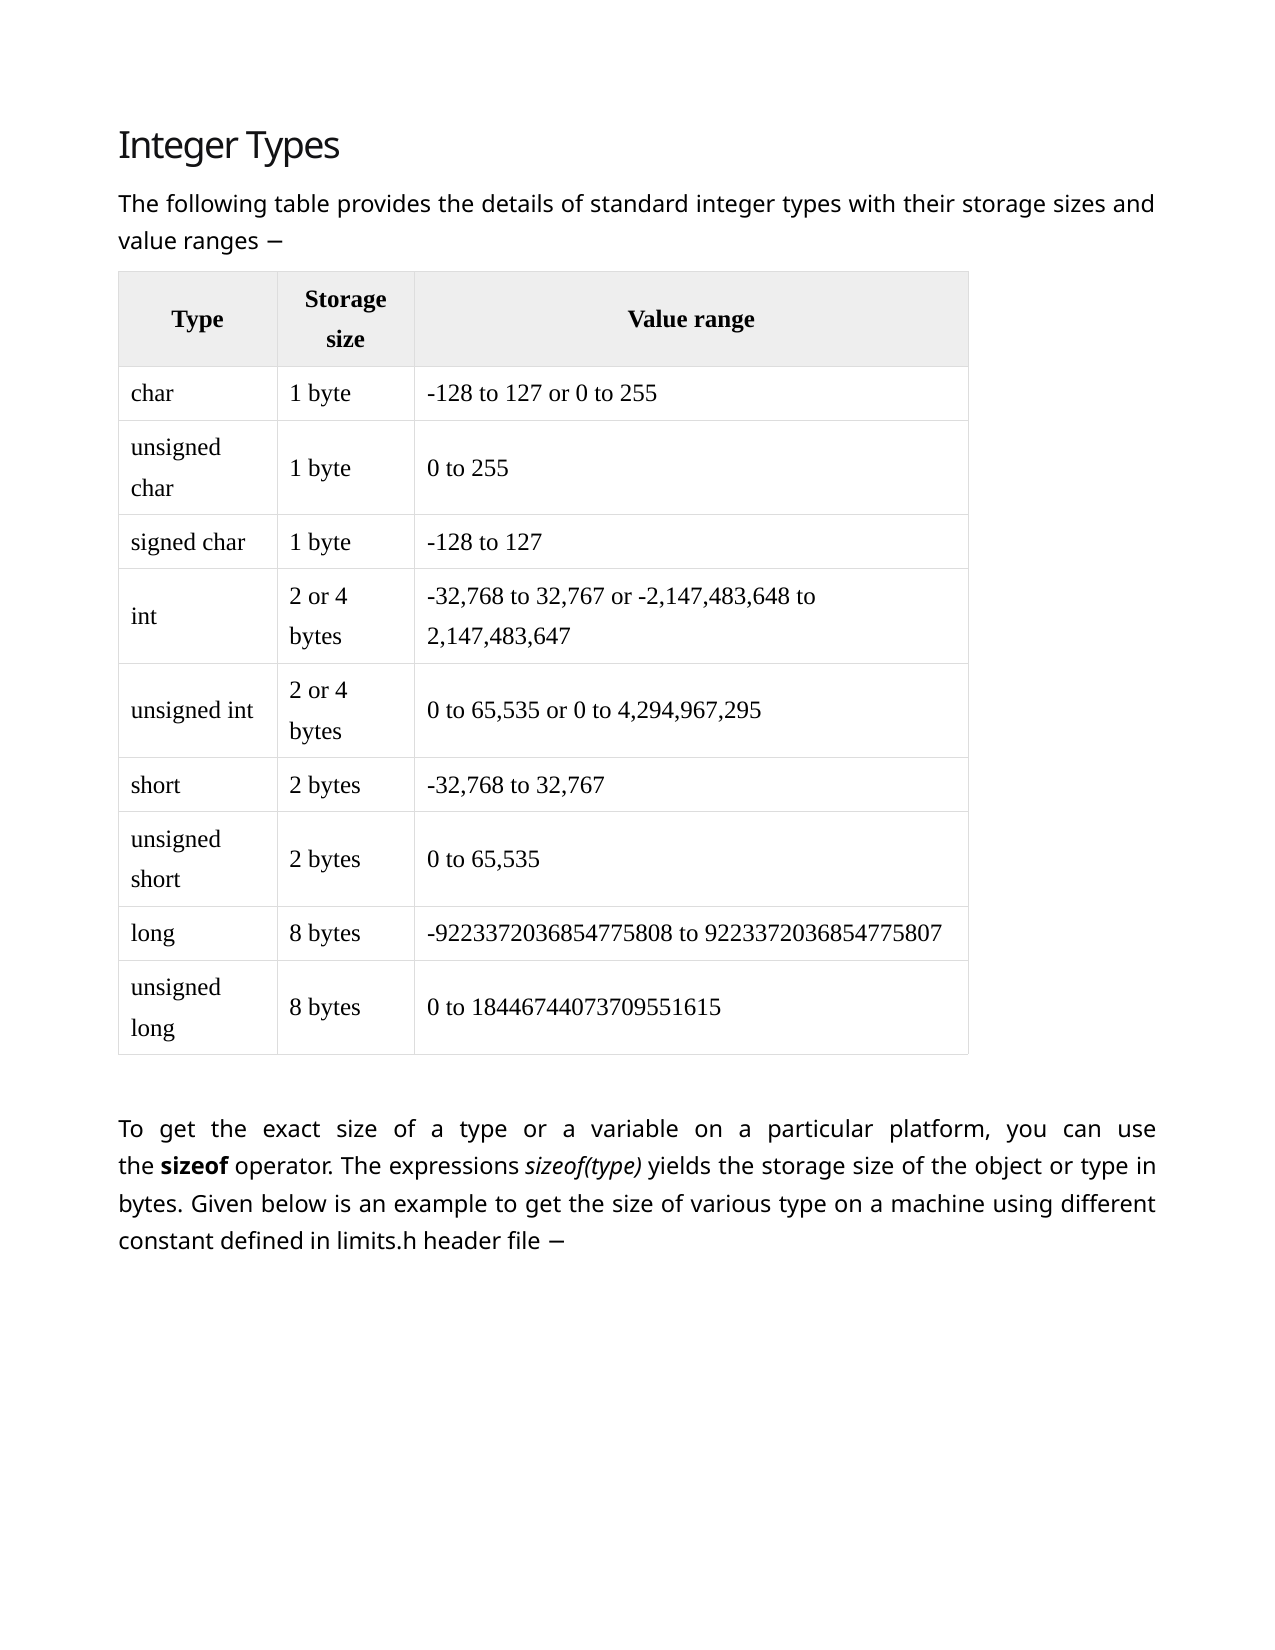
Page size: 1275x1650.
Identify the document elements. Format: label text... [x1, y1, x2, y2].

table_header Value range [415, 272, 968, 366]
table_cell unsigned int [119, 664, 277, 757]
table_cell signed char [119, 515, 277, 568]
subtitle Integer Types [118, 118, 1157, 169]
table_cell 2 or 4 bytes [278, 664, 414, 757]
text The following table provides the details of standard integer types with their storage sizes and value ranges − [118, 182, 1157, 257]
table_cell unsigned short [119, 812, 277, 906]
table_header Type [119, 272, 277, 366]
table_cell 0 to 18446744073709551615 [415, 961, 968, 1054]
table_cell 8 bytes [278, 907, 414, 959]
text To get the exact size of a type or a variable on a particular platform, you can use the sizeof operator. The expressions sizeof(type) yields the storage size of the object or type in bytes. Given below is an example to get the size of various type on a machine using different constant defined in limits.h header file − [118, 1106, 1157, 1256]
table_cell short [119, 758, 277, 811]
table_cell 1 byte [278, 367, 414, 420]
table_cell 8 bytes [278, 961, 414, 1054]
table_cell char [119, 367, 277, 420]
table_cell int [119, 569, 277, 663]
table_cell 2 or 4 bytes [278, 569, 414, 663]
table_cell 0 to 65,535 or 0 to 4,294,967,295 [415, 664, 968, 757]
table_cell 0 to 65,535 [415, 812, 968, 906]
table_cell 1 byte [278, 515, 414, 568]
table_cell unsigned long [119, 961, 277, 1054]
table_cell -32,768 to 32,767 [415, 758, 968, 811]
table_cell -32,768 to 32,767 or -2,147,483,648 to 2,147,483,647 [415, 569, 968, 663]
table_cell long [119, 907, 277, 959]
table_cell 2 bytes [278, 812, 414, 906]
table_cell 1 byte [278, 421, 414, 514]
table_cell 0 to 255 [415, 421, 968, 514]
table_cell -9223372036854775808 to 9223372036854775807 [415, 907, 968, 959]
table_cell 2 bytes [278, 758, 414, 811]
table_cell -128 to 127 [415, 515, 968, 568]
table_cell -128 to 127 or 0 to 255 [415, 367, 968, 420]
table_cell unsigned char [119, 421, 277, 514]
table_header Storage size [278, 272, 414, 366]
